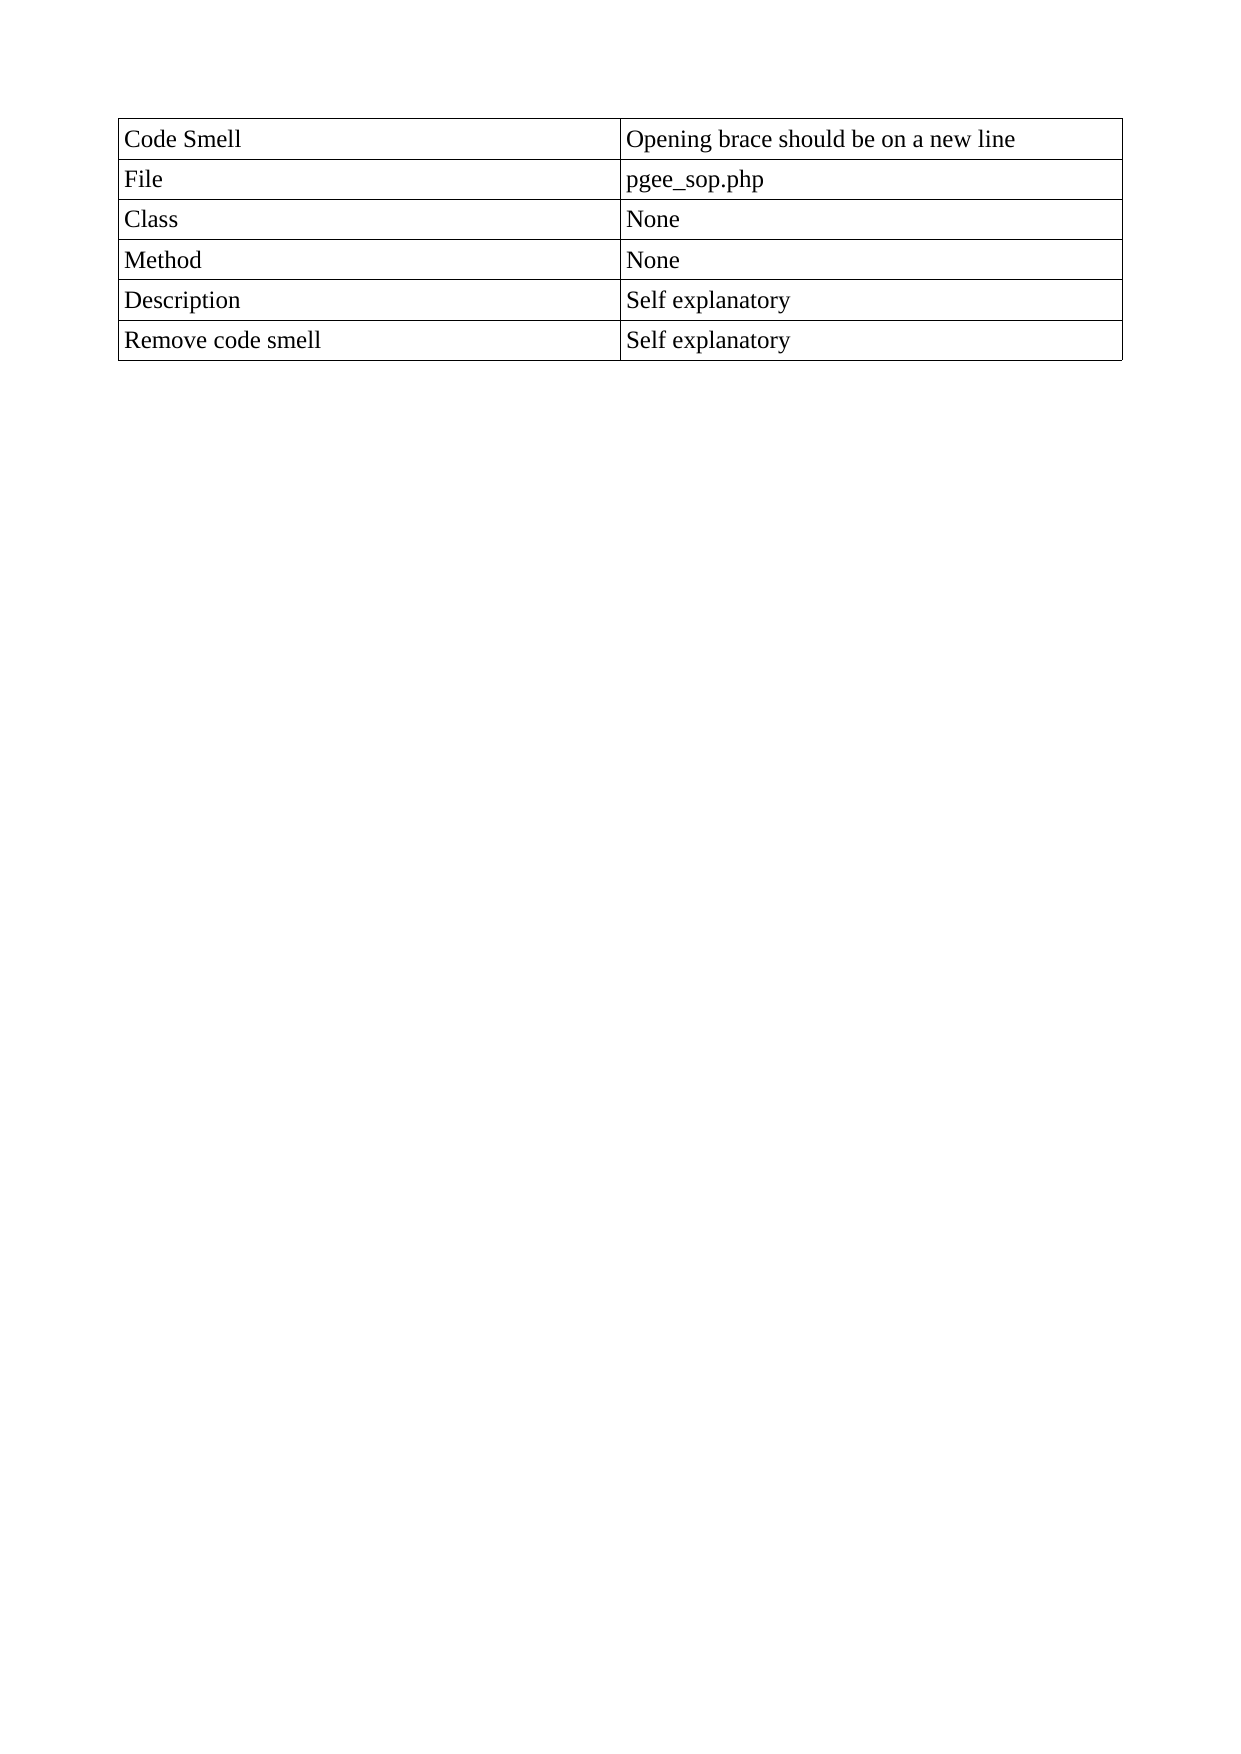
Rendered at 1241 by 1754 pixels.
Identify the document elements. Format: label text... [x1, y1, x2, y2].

table_cell pgee_sop.php [621, 160, 1122, 199]
table_cell File [119, 160, 620, 199]
table_cell Remove code smell [119, 321, 620, 360]
table_cell Self explanatory [621, 321, 1122, 360]
table_cell Class [119, 200, 620, 239]
table_header Opening brace should be on a new line [621, 119, 1122, 158]
table_header Code Smell [119, 119, 620, 158]
table_cell None [621, 240, 1122, 279]
table_cell Self explanatory [621, 280, 1122, 320]
table_cell None [621, 200, 1122, 239]
table_cell Description [119, 280, 620, 320]
table_cell Method [119, 240, 620, 279]
